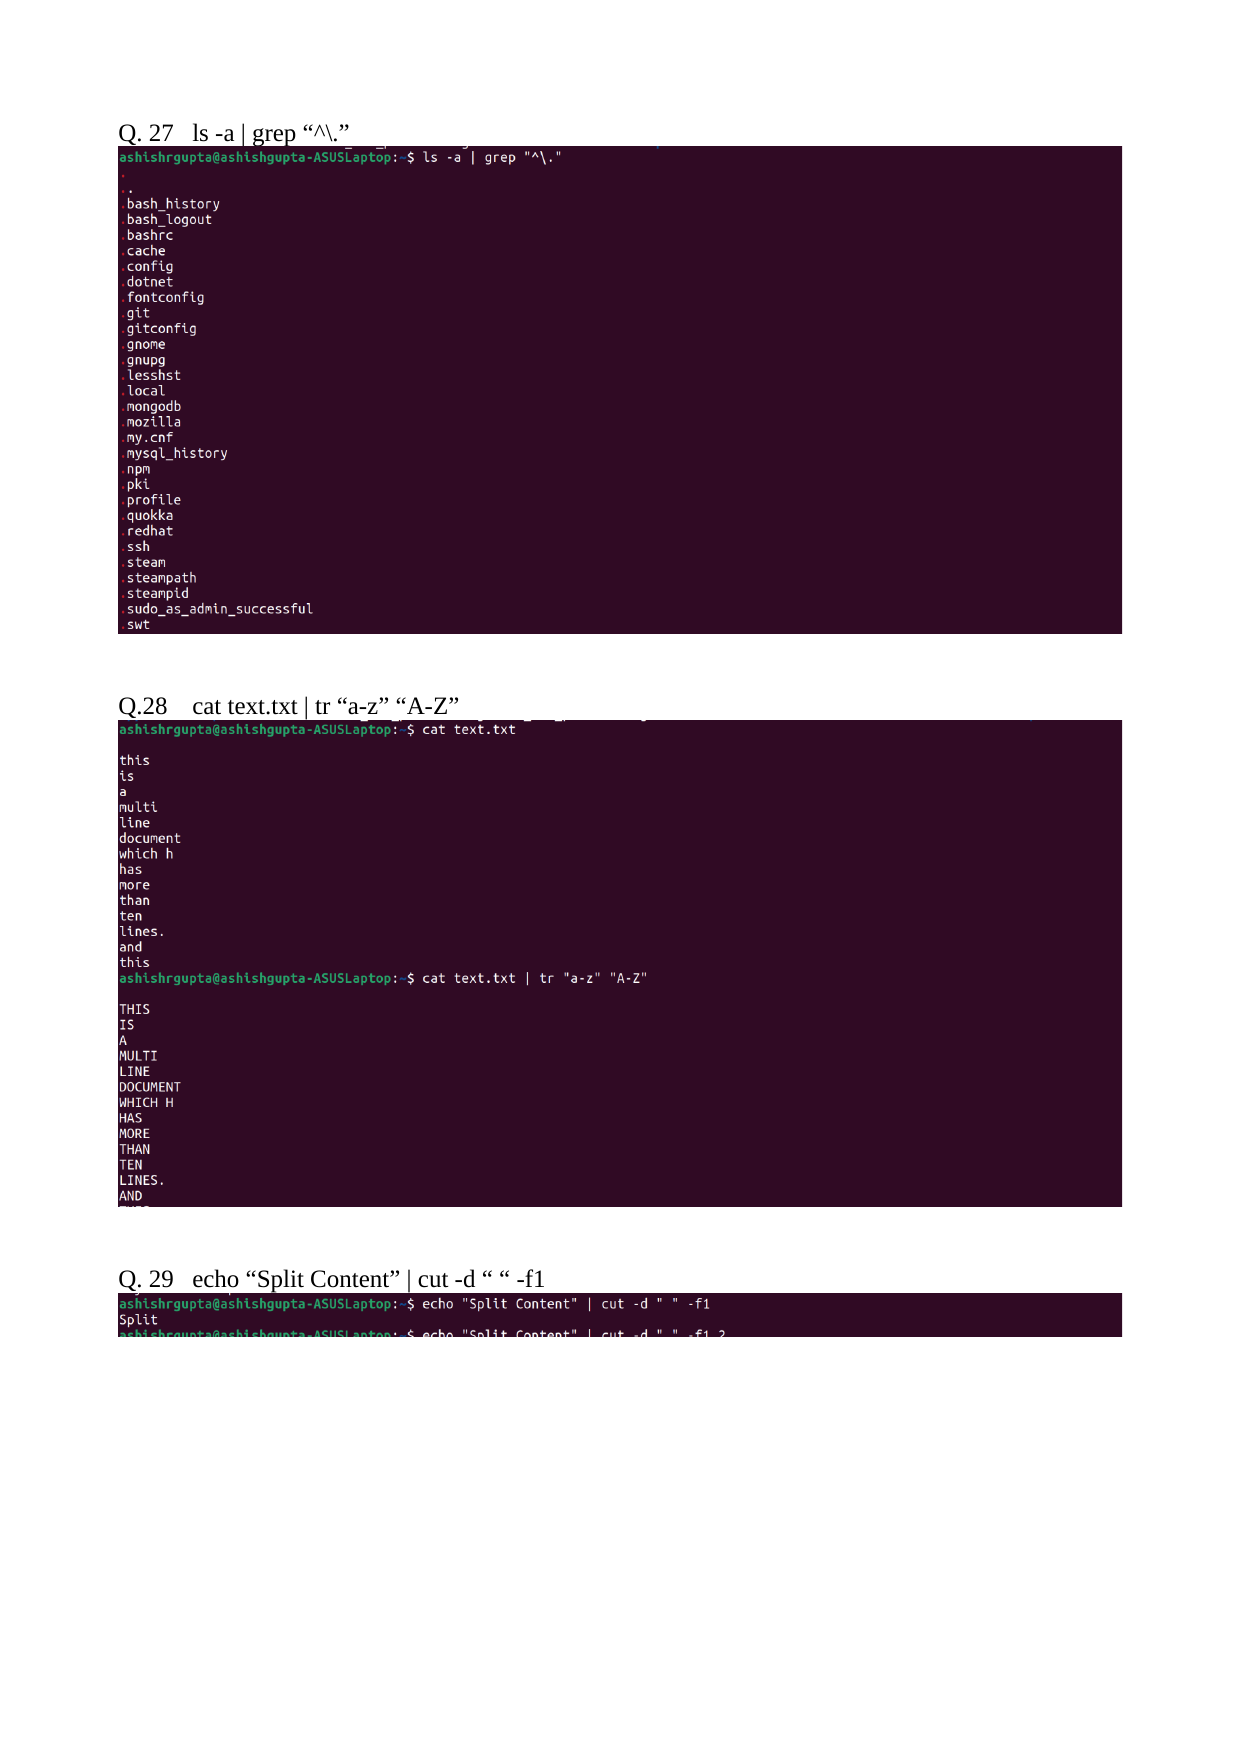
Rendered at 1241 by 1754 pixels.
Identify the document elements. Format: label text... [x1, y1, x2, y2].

text Q. 27 ls -a | grep “^\.” [118, 118, 1122, 146]
text Q. 29 echo “Split Content” | cut -d “ “ -f1 [118, 1264, 1122, 1293]
picture [118, 146, 1123, 634]
picture [118, 1293, 1123, 1337]
picture [118, 720, 1123, 1207]
text Q.28 cat text.txt | tr “a-z” “A-Z” [118, 691, 1122, 720]
